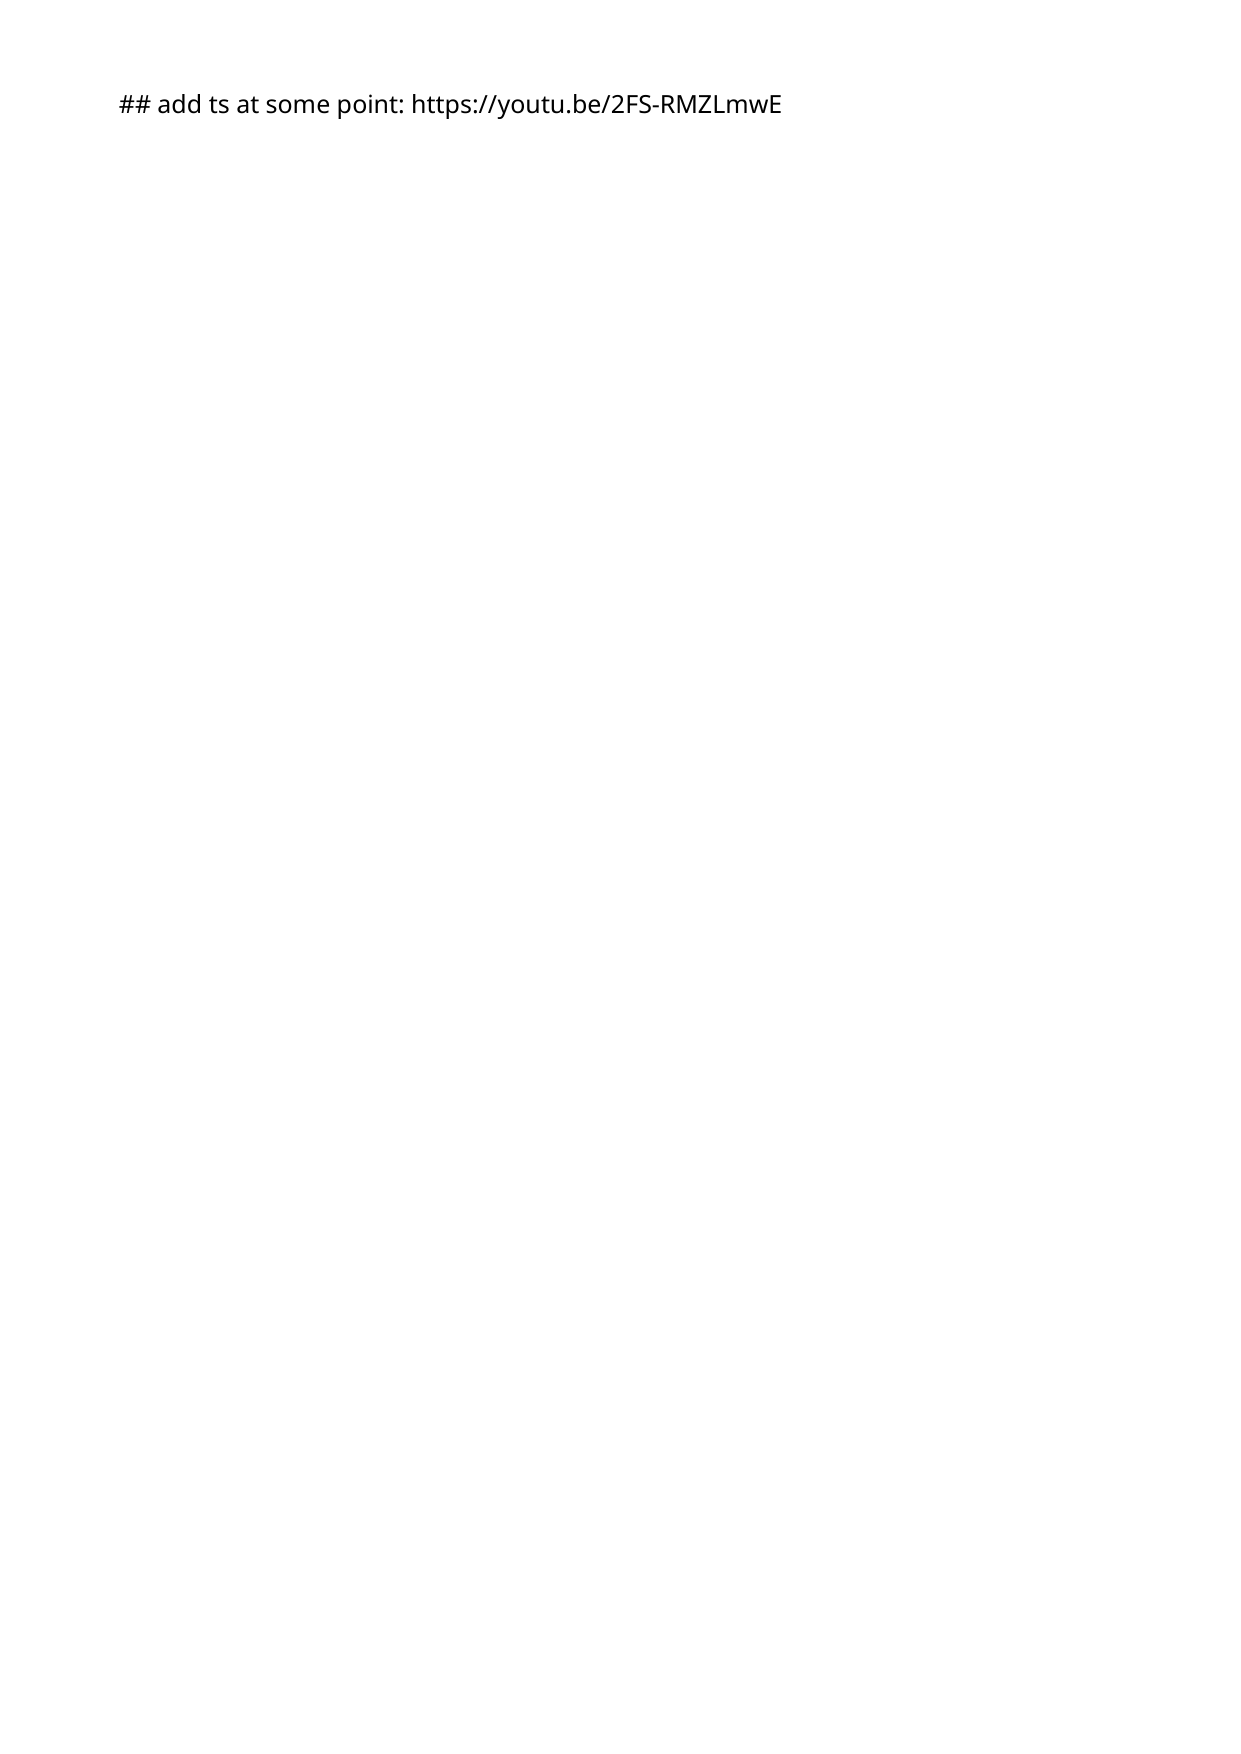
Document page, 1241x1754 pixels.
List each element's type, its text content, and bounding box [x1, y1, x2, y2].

text ## add ts at some point: https://youtu.be/2FS-RMZLmwE [119, 87, 1121, 121]
